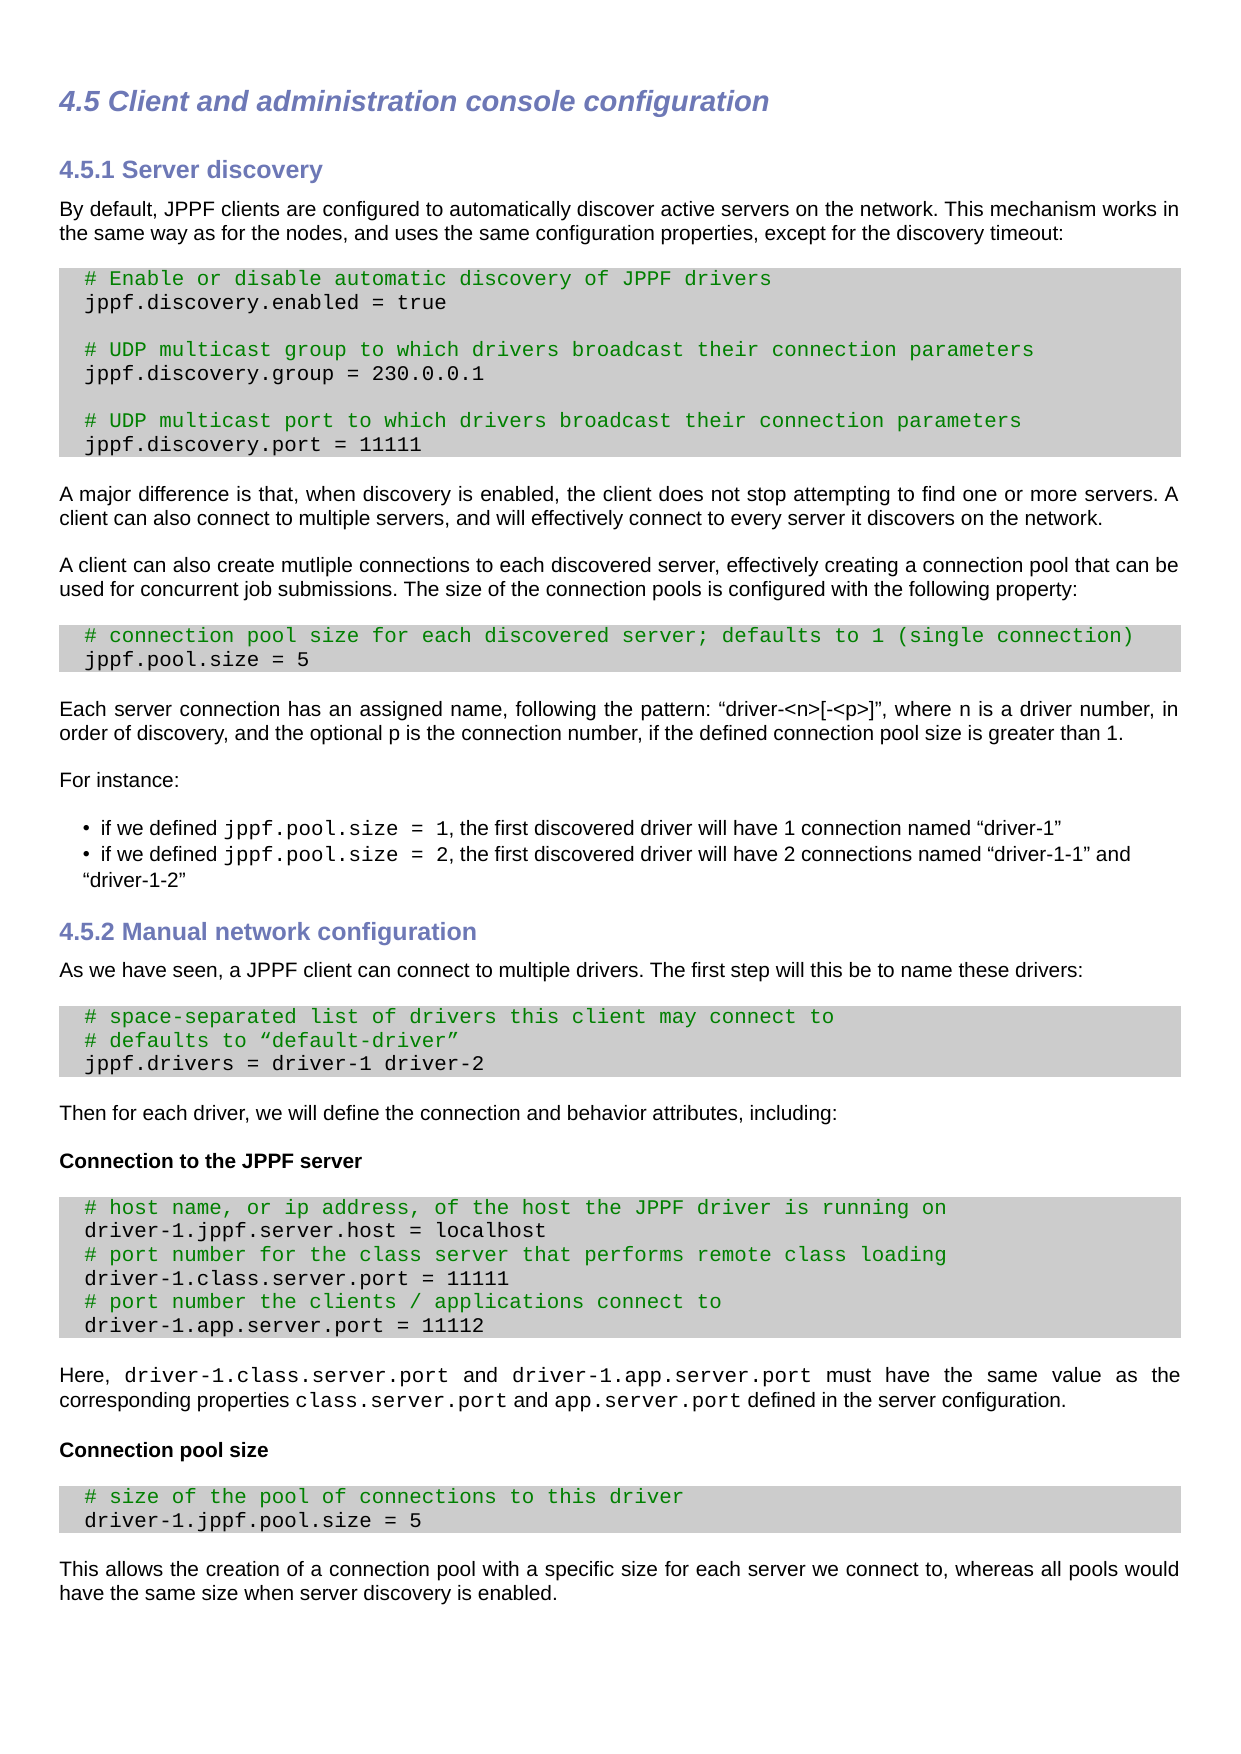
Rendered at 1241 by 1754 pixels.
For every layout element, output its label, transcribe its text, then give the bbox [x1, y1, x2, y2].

text A client can also create mutliple connections to each discovered server, effectively creating a connection pool that can be used for concurrent job submissions. The size of the connection pools is configured with the following property: [59, 553, 1181, 601]
text # UDP multicast group to which drivers broadcast their connection parameters jppf.discovery.group = 230.0.0.1 [59, 339, 1181, 410]
text A major difference is that, when discovery is enabled, the client does not stop attempting to find one or more servers. A client can also connect to multiple servers, and will effectively connect to every server it discovers on the network. [59, 481, 1181, 529]
text # host name, or ip address, of the host the JPPF driver is running on driver-1.jppf.server.host = localhost # port number for the class server that performs remote class loading driver-1.class.server.port = 11111 # port number the clients / applications connect to driver-1.app.server.port = 11112 [59, 1197, 1181, 1338]
text Connection to the JPPF server [59, 1149, 1181, 1173]
text # defaults to “default-driver” jppf.drivers = driver-1 driver-2 [59, 1029, 1181, 1077]
text # size of the pool of connections to this driver [59, 1486, 1181, 1510]
text This allows the creation of a connection pool with a specific size for each server we connect to, whereas all pools would have the same size when server discovery is enabled. [59, 1557, 1181, 1605]
text Each server connection has an assigned name, following the pattern: “driver-<n>[-<p>]”, where n is a driver number, in order of discovery, and the optional p is the connection number, if the defined connection pool size is greater than 1. [59, 696, 1181, 744]
subtitle Client and administration console configuration [59, 84, 1181, 118]
list if we defined jppf.pool.size = 2, the first discovered driver will have 2 connections named “driver-1-1” and “driver-1-2” [83, 842, 1181, 892]
subtitle Manual network configuration [59, 917, 1181, 946]
list if we defined jppf.pool.size = 1, the first discovered driver will have 1 connection named “driver-1” [83, 816, 1181, 842]
text # space-separated list of drivers this client may connect to [59, 1006, 1181, 1029]
subtitle Server discovery [59, 155, 1181, 184]
text # UDP multicast port to which drivers broadcast their connection parameters jppf.discovery.port = 11111 [59, 410, 1181, 457]
text Then for each driver, we will define the connection and behavior attributes, including: [59, 1101, 1181, 1125]
text driver-1.jppf.pool.size = 5 [59, 1510, 1181, 1533]
text # connection pool size for each discovered server; defaults to 1 (single connection) [59, 625, 1181, 649]
text # Enable or disable automatic discovery of JPPF drivers jppf.discovery.enabled = true [59, 268, 1181, 316]
text jppf.pool.size = 5 [59, 649, 1181, 672]
text Here, driver-1.class.server.port and driver-1.app.server.port must have the same value as the corresponding properties class.server.port and app.server.port defined in the server configuration. [59, 1362, 1181, 1414]
text Connection pool size [59, 1438, 1181, 1462]
text As we have seen, a JPPF client can connect to multiple drivers. The first step will this be to name these drivers: [59, 958, 1181, 982]
text For instance: [59, 768, 1181, 792]
text By default, JPPF clients are configured to automatically discover active servers on the network. This mechanism works in the same way as for the nodes, and uses the same configuration properties, except for the discovery timeout: [59, 196, 1181, 244]
